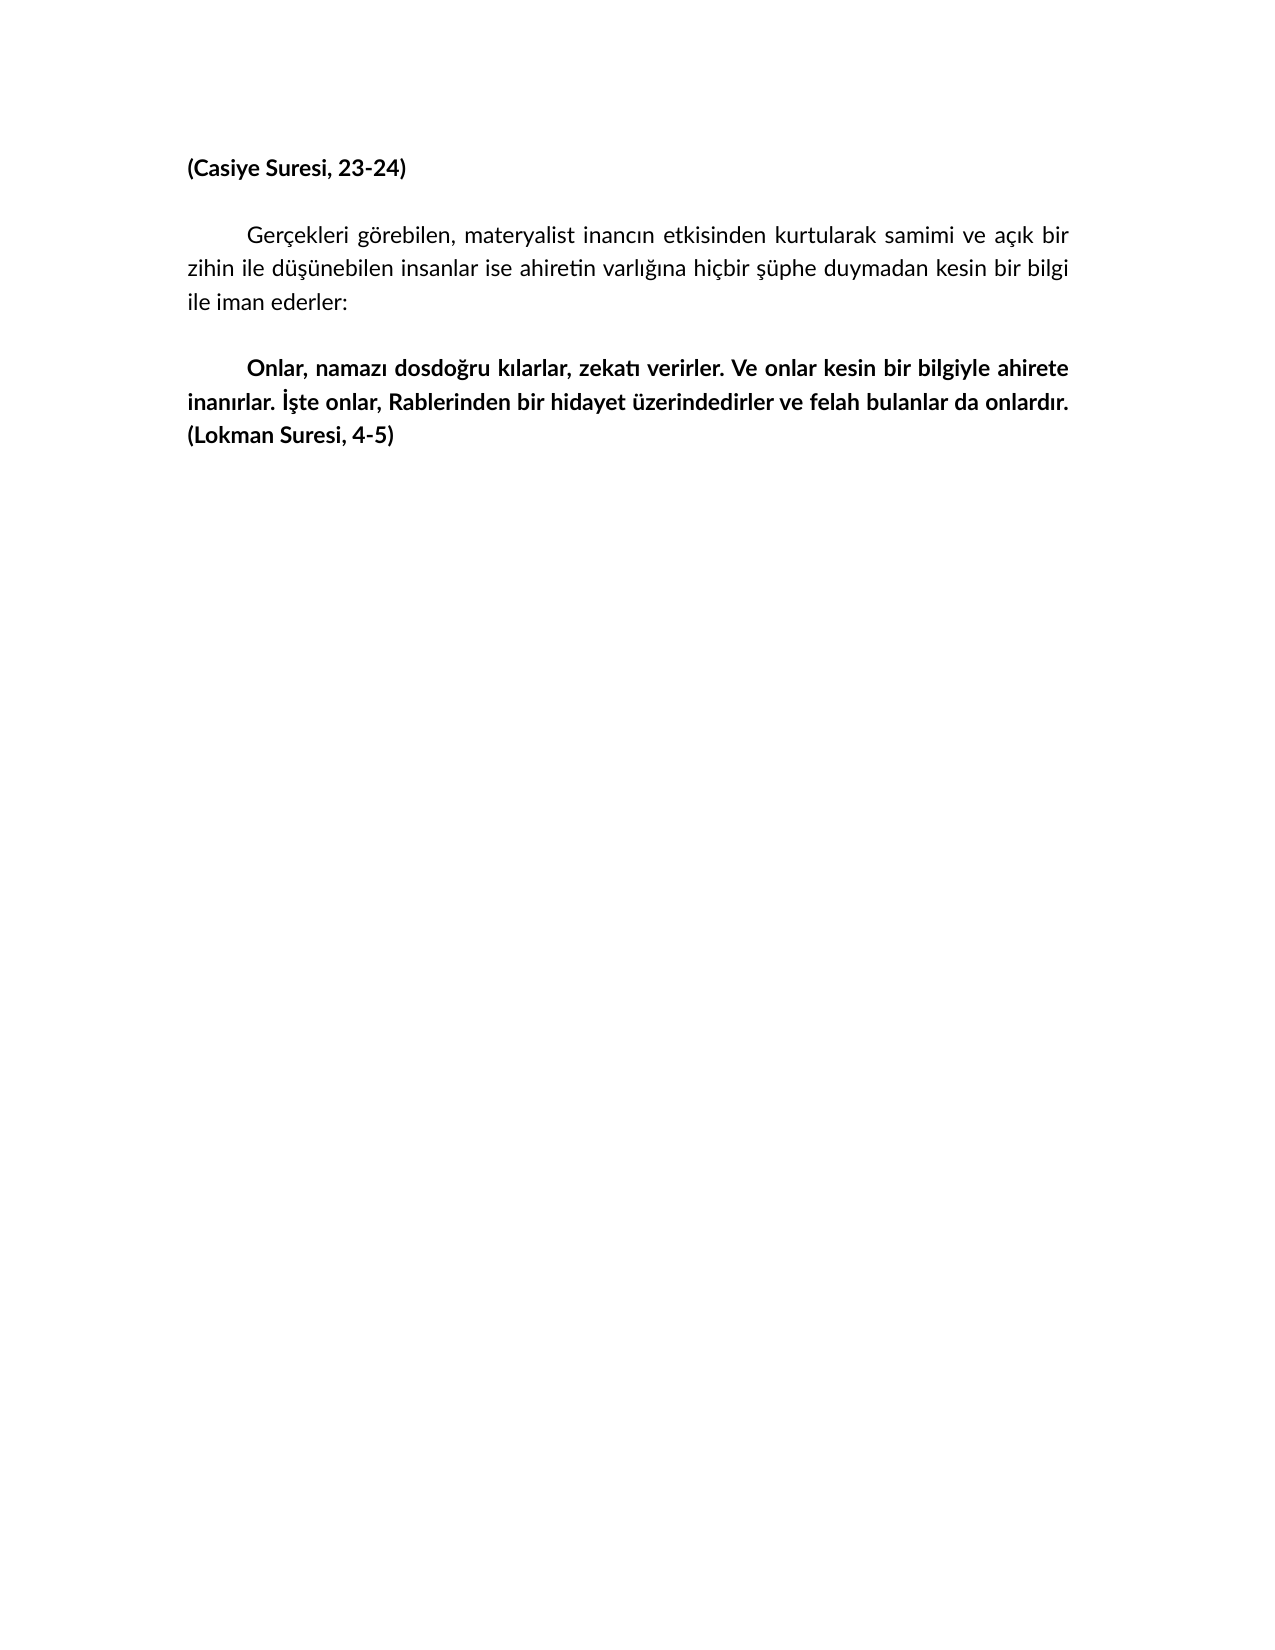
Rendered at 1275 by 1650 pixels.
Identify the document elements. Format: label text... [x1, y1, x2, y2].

text (Casiye Suresi, 23-24) [187, 150, 1070, 183]
text Onlar, namazı dosdoğru kılarlar, zekatı verirler. Ve onlar kesin bir bilgiyle ahirete inanırlar. İşte onlar, Rablerinden bir hidayet üzerindedirler ve felah bulanlar da onlardır. (Lokman Suresi, 4-5) [187, 350, 1070, 450]
text Gerçekleri görebilen, materyalist inancın etkisinden kurtularak samimi ve açık bir zihin ile düşünebilen insanlar ise ahiretin varlığına hiçbir şüphe duymadan kesin bir bilgi ile iman ederler: [187, 217, 1070, 317]
